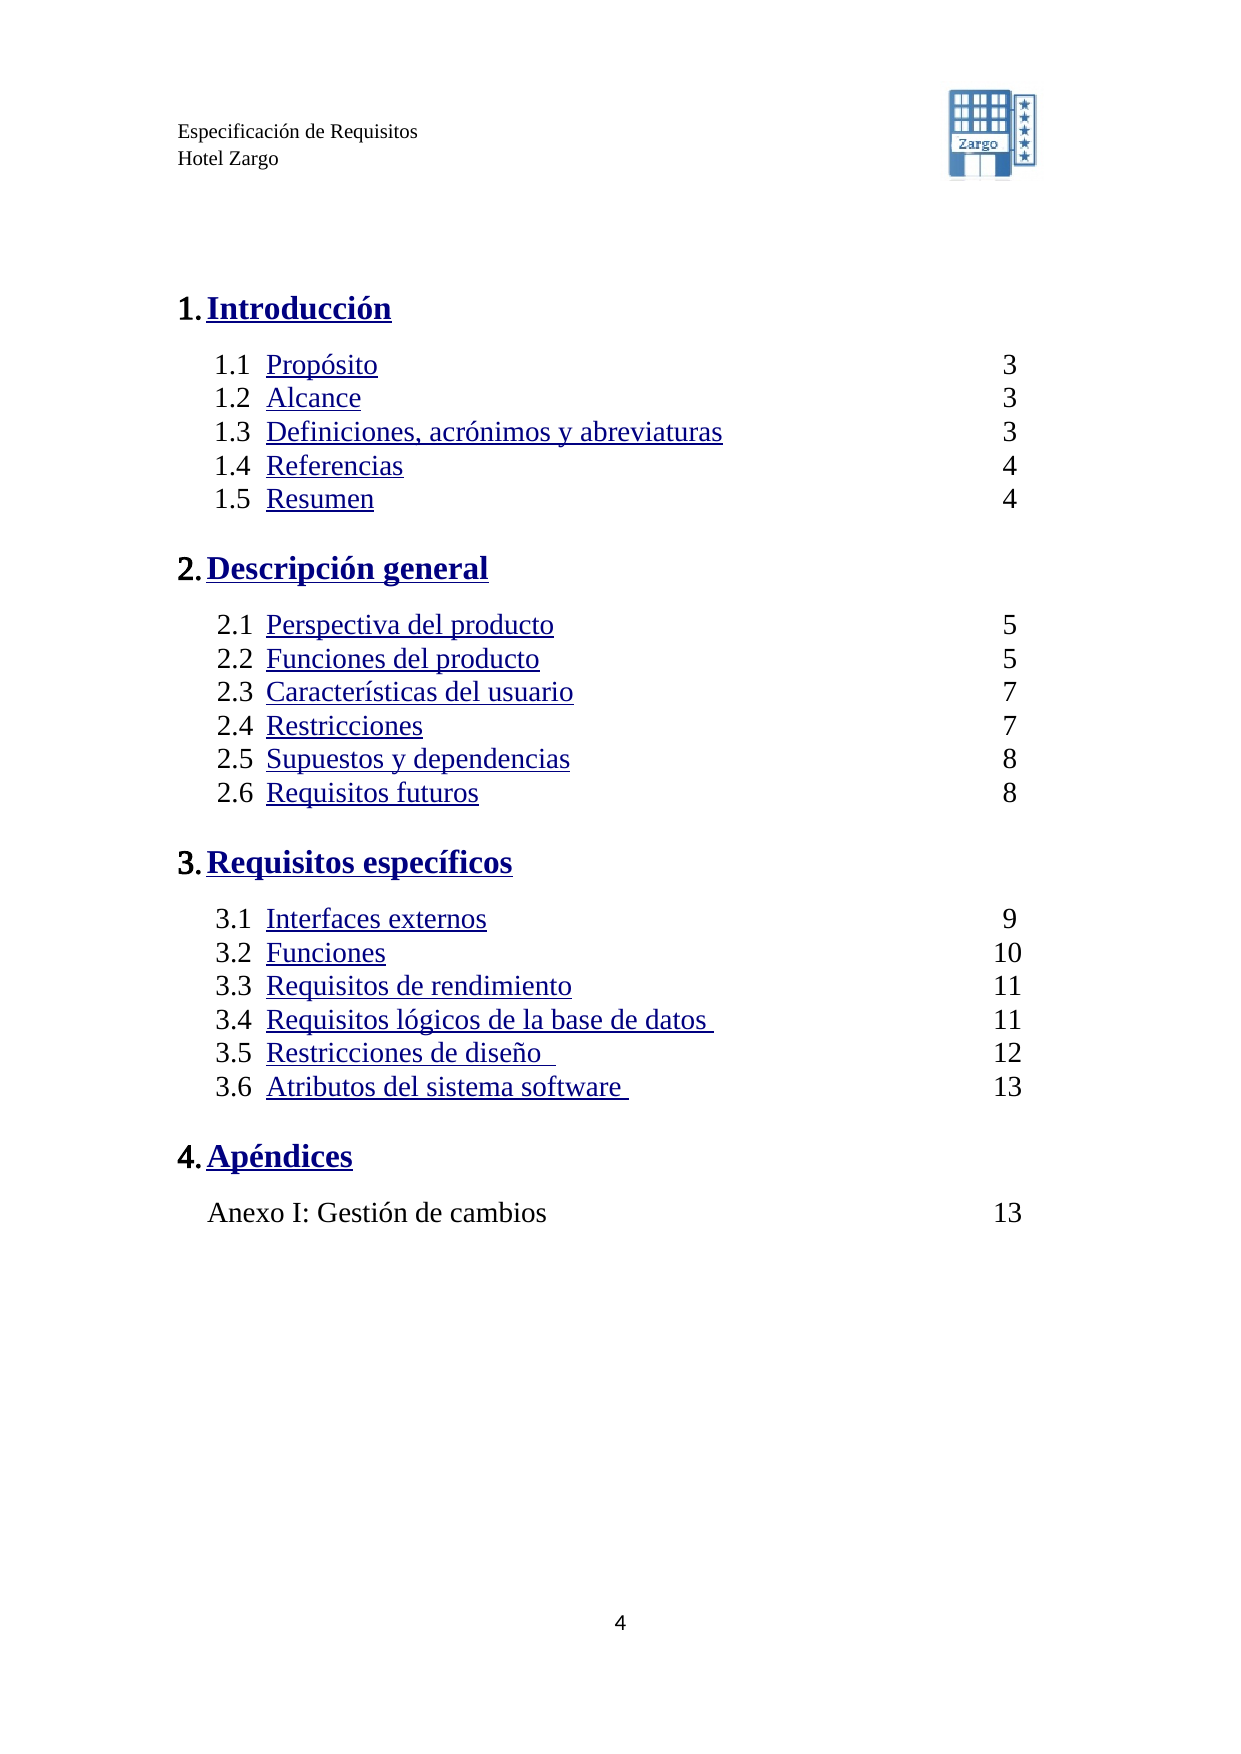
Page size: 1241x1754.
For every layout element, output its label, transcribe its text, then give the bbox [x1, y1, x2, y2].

list Funciones 10 [215, 935, 1063, 968]
list Características del usuario 7 [217, 674, 1063, 708]
list Definiciones, acrónimos y abreviaturas 3 [214, 414, 1063, 448]
list Anexo I: Gestión de cambios 13 [169, 1195, 1063, 1296]
list Atributos del sistema software 13 [215, 1069, 1063, 1103]
list Supuestos y dependencias 8 [217, 742, 1063, 775]
list Restricciones de diseño 12 [215, 1036, 1063, 1069]
list Introducción [177, 288, 1063, 326]
list Descripción general [177, 548, 1063, 587]
list Perspectiva del producto 5 [217, 607, 1063, 641]
list Requisitos futuros 8 [217, 775, 1063, 809]
list Propósito 3 [214, 347, 1063, 381]
list Interfaces externos 9 [215, 901, 1063, 935]
list Requisitos de rendimiento 11 [215, 968, 1063, 1002]
list Referencias 4 [214, 448, 1063, 481]
list Resumen 4 [214, 481, 1063, 515]
list Alcance 3 [214, 381, 1063, 414]
list Funciones del producto 5 [217, 641, 1063, 674]
list Apéndices [177, 1136, 1063, 1174]
list Restricciones 7 [217, 708, 1063, 742]
list Requisitos lógicos de la base de datos 11 [215, 1002, 1063, 1036]
picture [939, 81, 1045, 181]
list Requisitos específicos [177, 842, 1063, 881]
